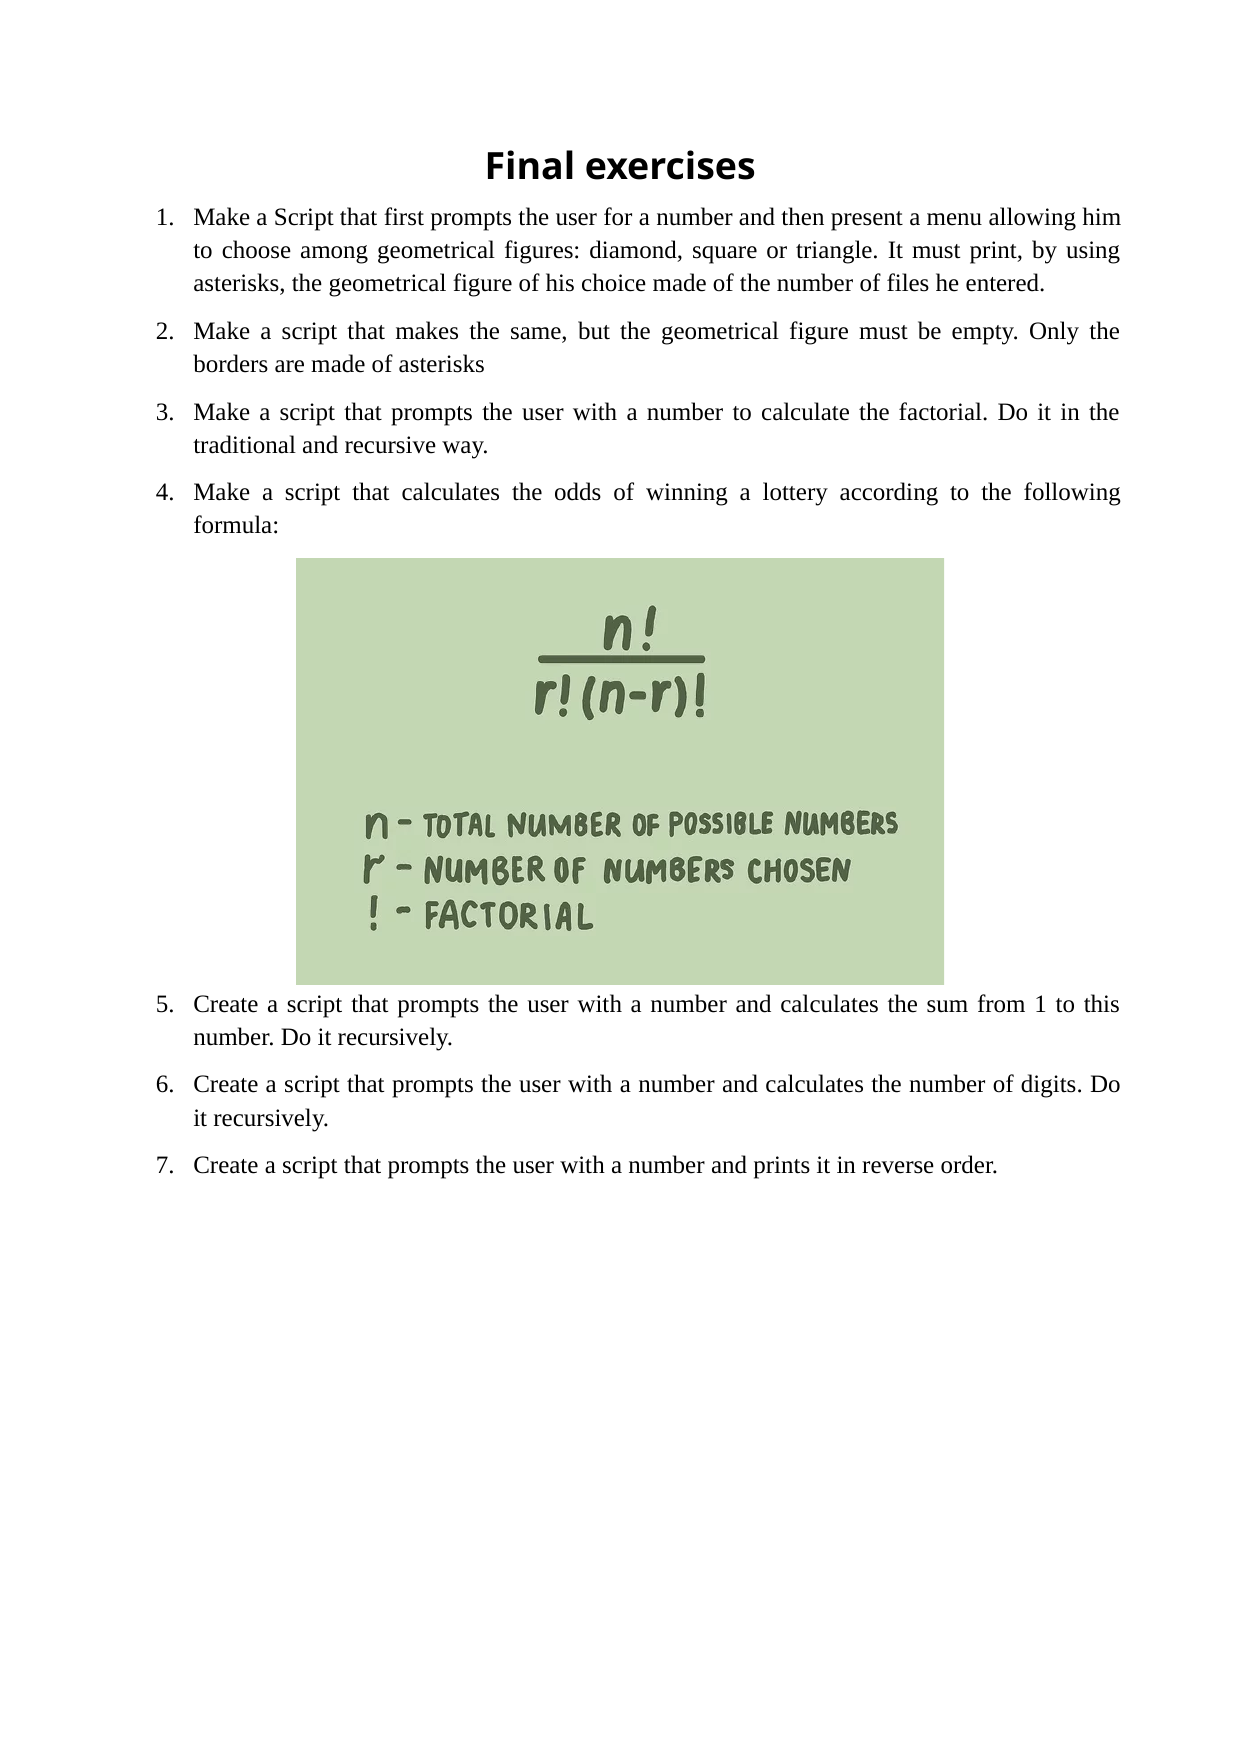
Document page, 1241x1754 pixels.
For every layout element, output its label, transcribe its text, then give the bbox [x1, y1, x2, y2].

list Make a script that makes the same, but the geometrical figure must be empty. Only the borders are made of asterisks [156, 316, 1122, 378]
list Create a script that prompts the user with a number and prints it in reverse order. [156, 1150, 1122, 1179]
list Make a script that prompts the user with a number to calculate the factorial. Do it in the traditional and recursive way. [156, 397, 1122, 458]
list Make a Script that first prompts the user for a number and then present a menu allowing him to choose among geometrical figures: diamond, square or triangle. It must print, by using asterisks, the geometrical figure of his choice made of the number of files he entered. [156, 202, 1122, 297]
list Create a script that prompts the user with a number and calculates the sum from 1 to this number. Do it recursively. [156, 558, 1122, 1051]
subtitle Final exercises [118, 139, 1122, 190]
list Make a script that calculates the odds of winning a lottery according to the following formula: [156, 477, 1122, 539]
list Create a script that prompts the user with a number and calculates the number of digits. Do it recursively. [156, 1069, 1122, 1131]
picture [296, 558, 945, 985]
